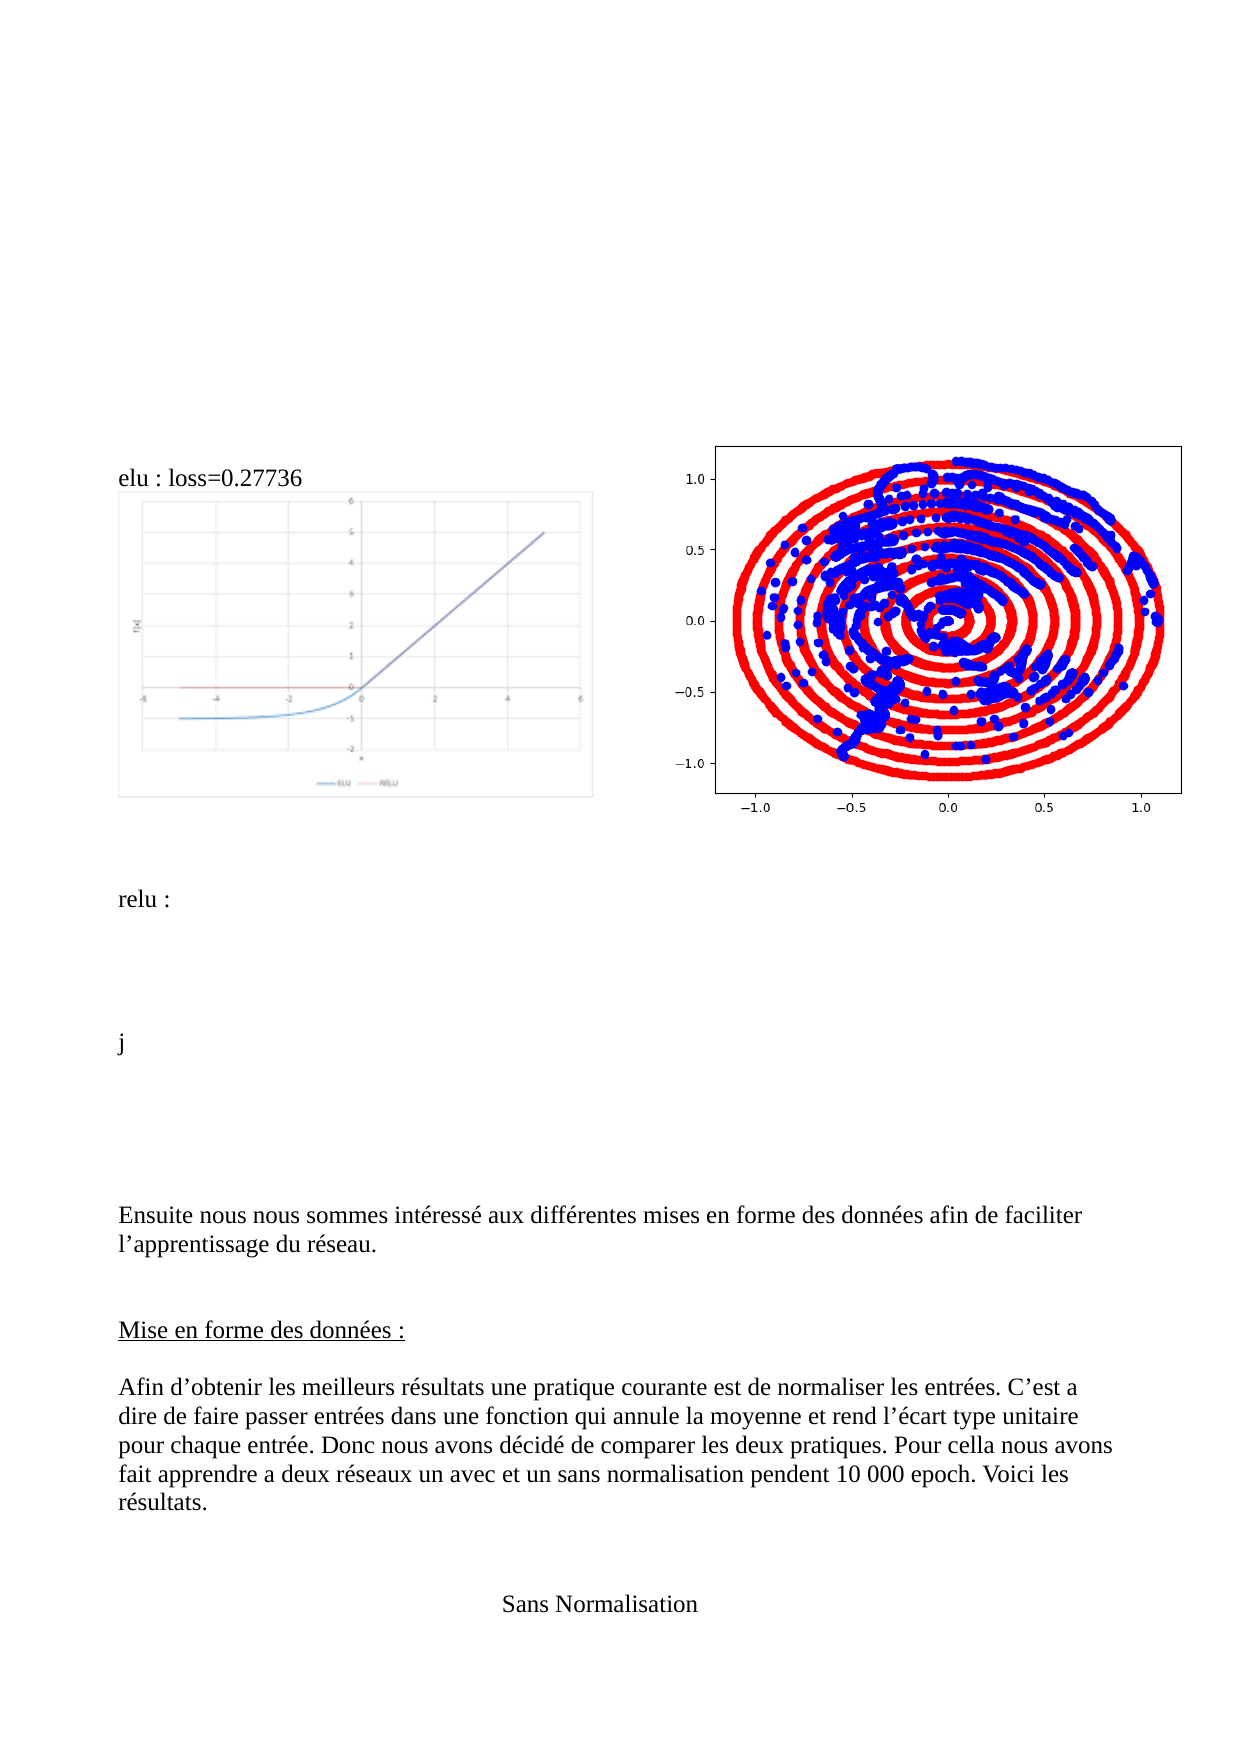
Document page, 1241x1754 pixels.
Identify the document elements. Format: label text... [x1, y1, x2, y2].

text Ensuite nous nous sommes intéressé aux différentes mises en forme des données afin de faciliter l’apprentissage du réseau. [118, 1200, 1122, 1257]
text j [118, 1027, 1122, 1056]
picture [118, 491, 594, 798]
text elu : loss=0.27736 [118, 463, 639, 492]
text Afin d’obtenir les meilleurs résultats une pratique courante est de normaliser les entrées. C’est a dire de faire passer entrées dans une fonction qui annule la moyenne et rend l’écart type unitaire pour chaque entrée. Donc nous avons décidé de comparer les deux pratiques. Pour cella nous avons fait apprendre a deux réseaux un avec et un sans normalisation pendent 10 000 epoch. Voici les résultats. [118, 1372, 1122, 1516]
text Mise en forme des données : [118, 1315, 1122, 1344]
text relu : [118, 884, 1122, 912]
picture [639, 391, 1241, 842]
